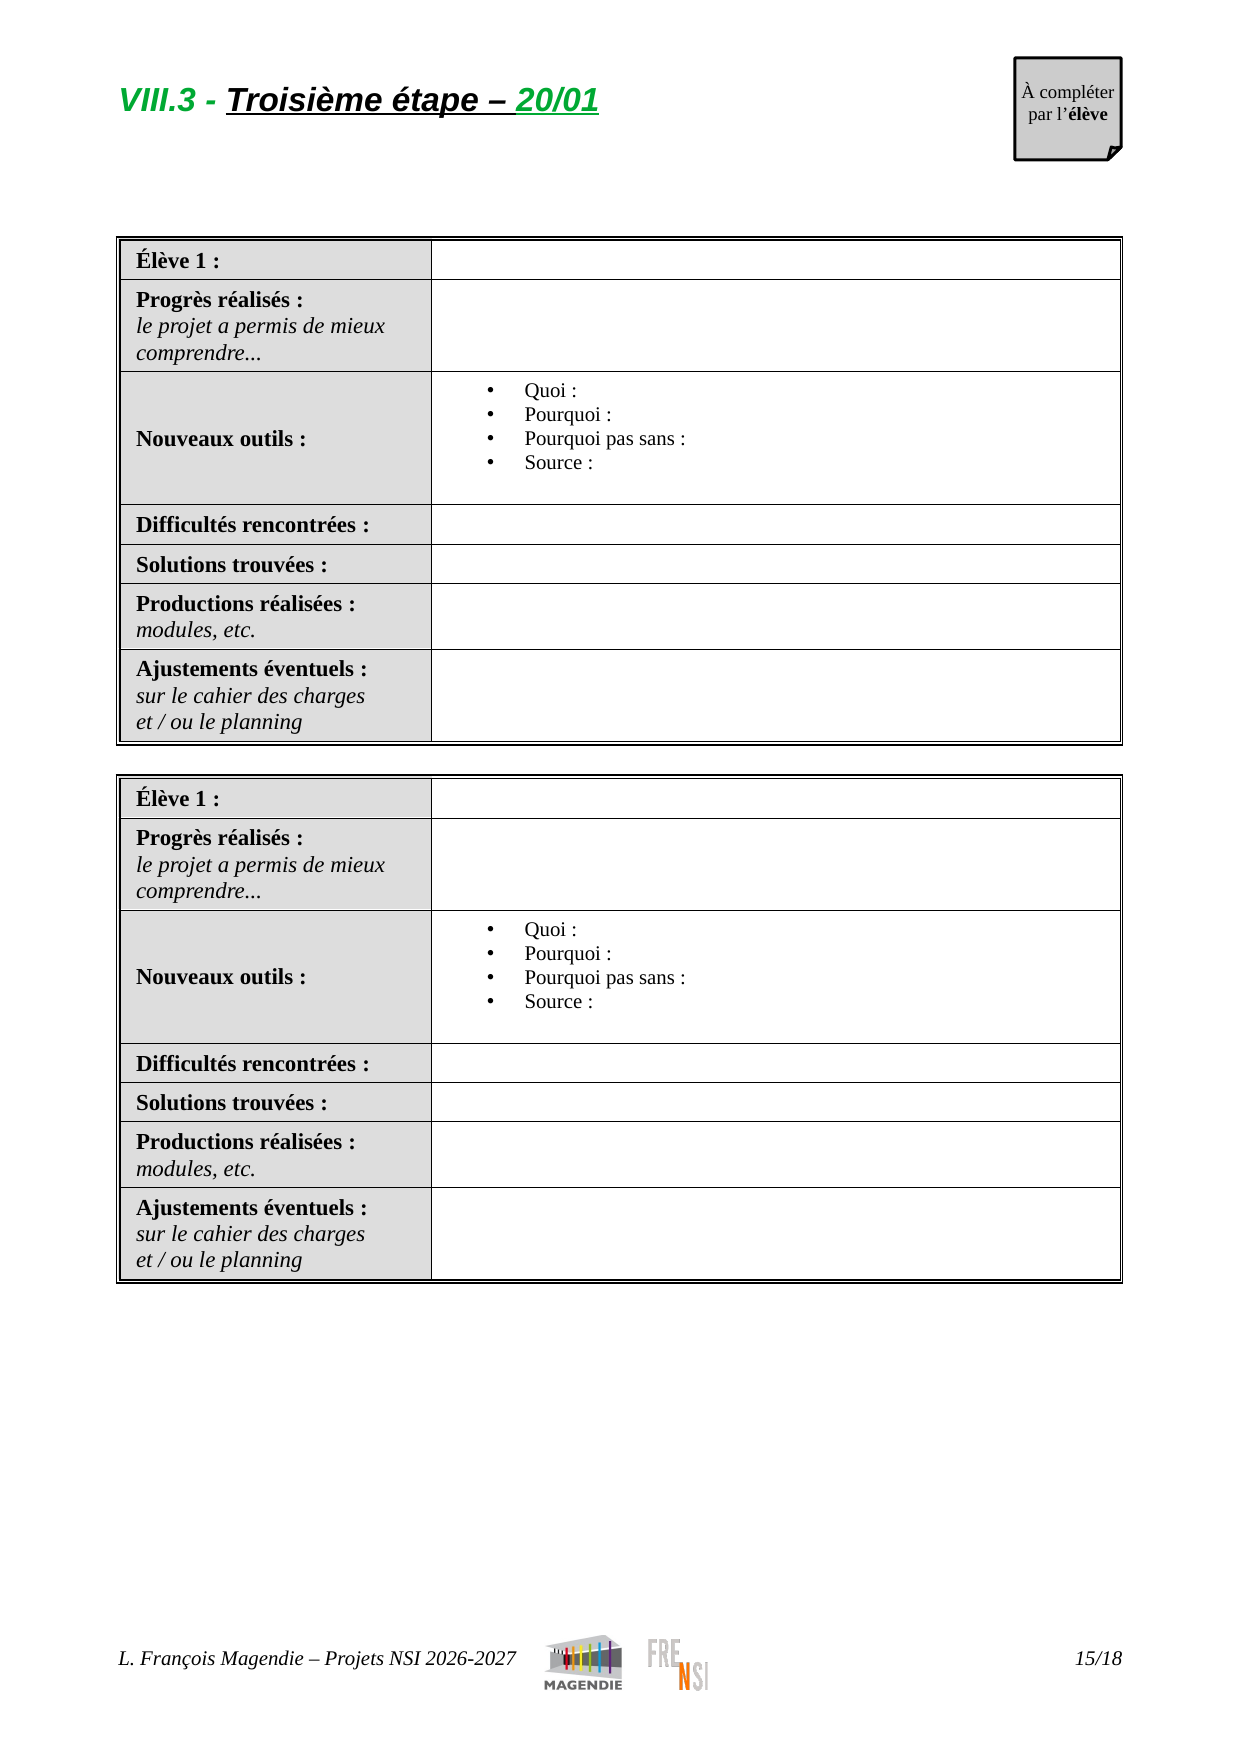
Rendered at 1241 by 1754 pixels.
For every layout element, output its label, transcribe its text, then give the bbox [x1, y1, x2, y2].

table_cell Ajustements éventuels : sur le cahier des charges et / ou le planning [121, 650, 431, 741]
table_header Élève 1 : [121, 779, 431, 817]
table_cell Nouveaux outils : [121, 911, 431, 1043]
table_cell [432, 545, 1120, 583]
table_cell [432, 1188, 1120, 1279]
picture [532, 1635, 633, 1695]
table_cell Productions réalisées : modules, etc. [121, 584, 431, 648]
table_cell [432, 584, 1120, 648]
table_cell [432, 505, 1120, 544]
table_cell Difficultés rencontrées : [121, 1044, 431, 1082]
table_header [432, 241, 1120, 279]
table_cell Solutions trouvées : [121, 1083, 431, 1121]
table_cell Progrès réalisés : le projet a permis de mieux comprendre... [121, 819, 431, 909]
table_cell Productions réalisées : modules, etc. [121, 1122, 431, 1187]
table_cell Quoi : Pourquoi : Pourquoi pas sans : Source : [432, 911, 1120, 1043]
table_cell Progrès réalisés : le projet a permis de mieux comprendre... [121, 280, 431, 371]
table_cell [432, 650, 1120, 741]
table_header Élève 1 : [121, 241, 431, 279]
table_cell Nouveaux outils : [121, 372, 431, 504]
table_cell Ajustements éventuels : sur le cahier des charges et / ou le planning [121, 1188, 431, 1279]
table_cell [432, 819, 1120, 909]
table_header [432, 779, 1120, 817]
table_cell Solutions trouvées : [121, 545, 431, 583]
table_cell Difficultés rencontrées : [121, 505, 431, 544]
table_cell Quoi : Pourquoi : Pourquoi pas sans : Source : [432, 372, 1120, 504]
table_cell [432, 1044, 1120, 1082]
picture [648, 1639, 708, 1691]
subtitle Troisième étape – 20/01 [118, 80, 1013, 118]
table_cell [432, 1083, 1120, 1121]
table_cell [432, 1122, 1120, 1187]
table_cell [432, 280, 1120, 371]
